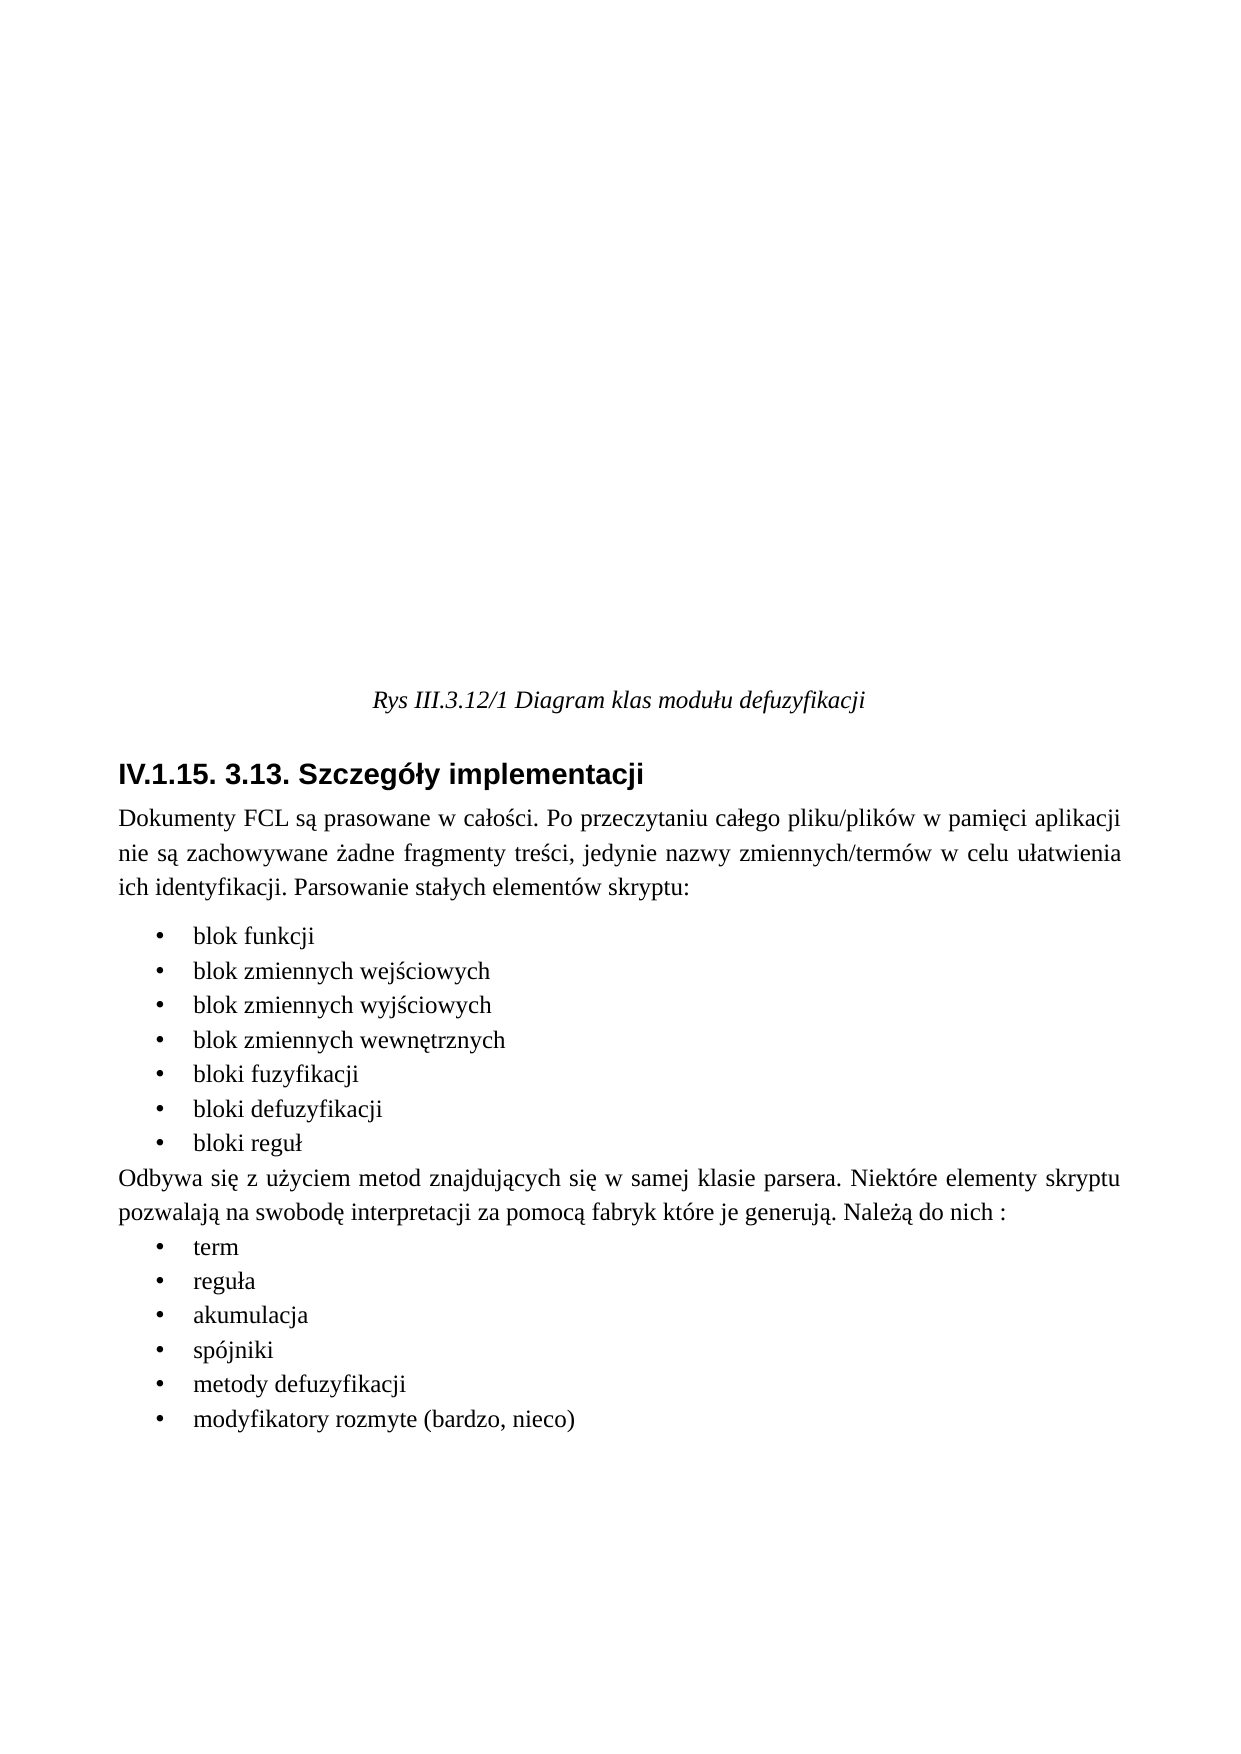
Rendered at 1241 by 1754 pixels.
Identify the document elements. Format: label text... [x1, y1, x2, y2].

list blok zmiennych wyjściowych [156, 990, 1122, 1019]
list metody defuzyfikacji [156, 1369, 1122, 1398]
text Dokumenty FCL są prasowane w całości. Po przeczytaniu całego pliku/plików w pamięci aplikacji nie są zachowywane żadne fragmenty treści, jedynie nazwy zmiennych/termów w celu ułatwienia ich identyfikacji. Parsowanie stałych elementów skryptu: [118, 803, 1122, 901]
list modyfikatory rozmyte (bardzo, nieco) [156, 1404, 1122, 1433]
list spójniki [156, 1335, 1122, 1364]
list akumulacja [156, 1301, 1122, 1329]
text Odbywa się z użyciem metod znajdujących się w samej klasie parsera. Niektóre elementy skryptu pozwalają na swobodę interpretacji za pomocą fabryk które je generują. Należą do nich : [118, 1163, 1122, 1226]
list blok funkcji [156, 921, 1122, 950]
list bloki reguł [156, 1128, 1122, 1157]
list blok zmiennych wewnętrznych [156, 1025, 1122, 1053]
list term [156, 1232, 1122, 1260]
list bloki defuzyfikacji [156, 1094, 1122, 1122]
list bloki fuzyfikacji [156, 1059, 1122, 1088]
text Rys III.3.12/1 Diagram klas modułu defuzyfikacji [118, 118, 1122, 714]
list blok zmiennych wejściowych [156, 956, 1122, 984]
subtitle 3.13. Szczegóły implementacji [118, 757, 1122, 791]
list reguła [156, 1266, 1122, 1295]
